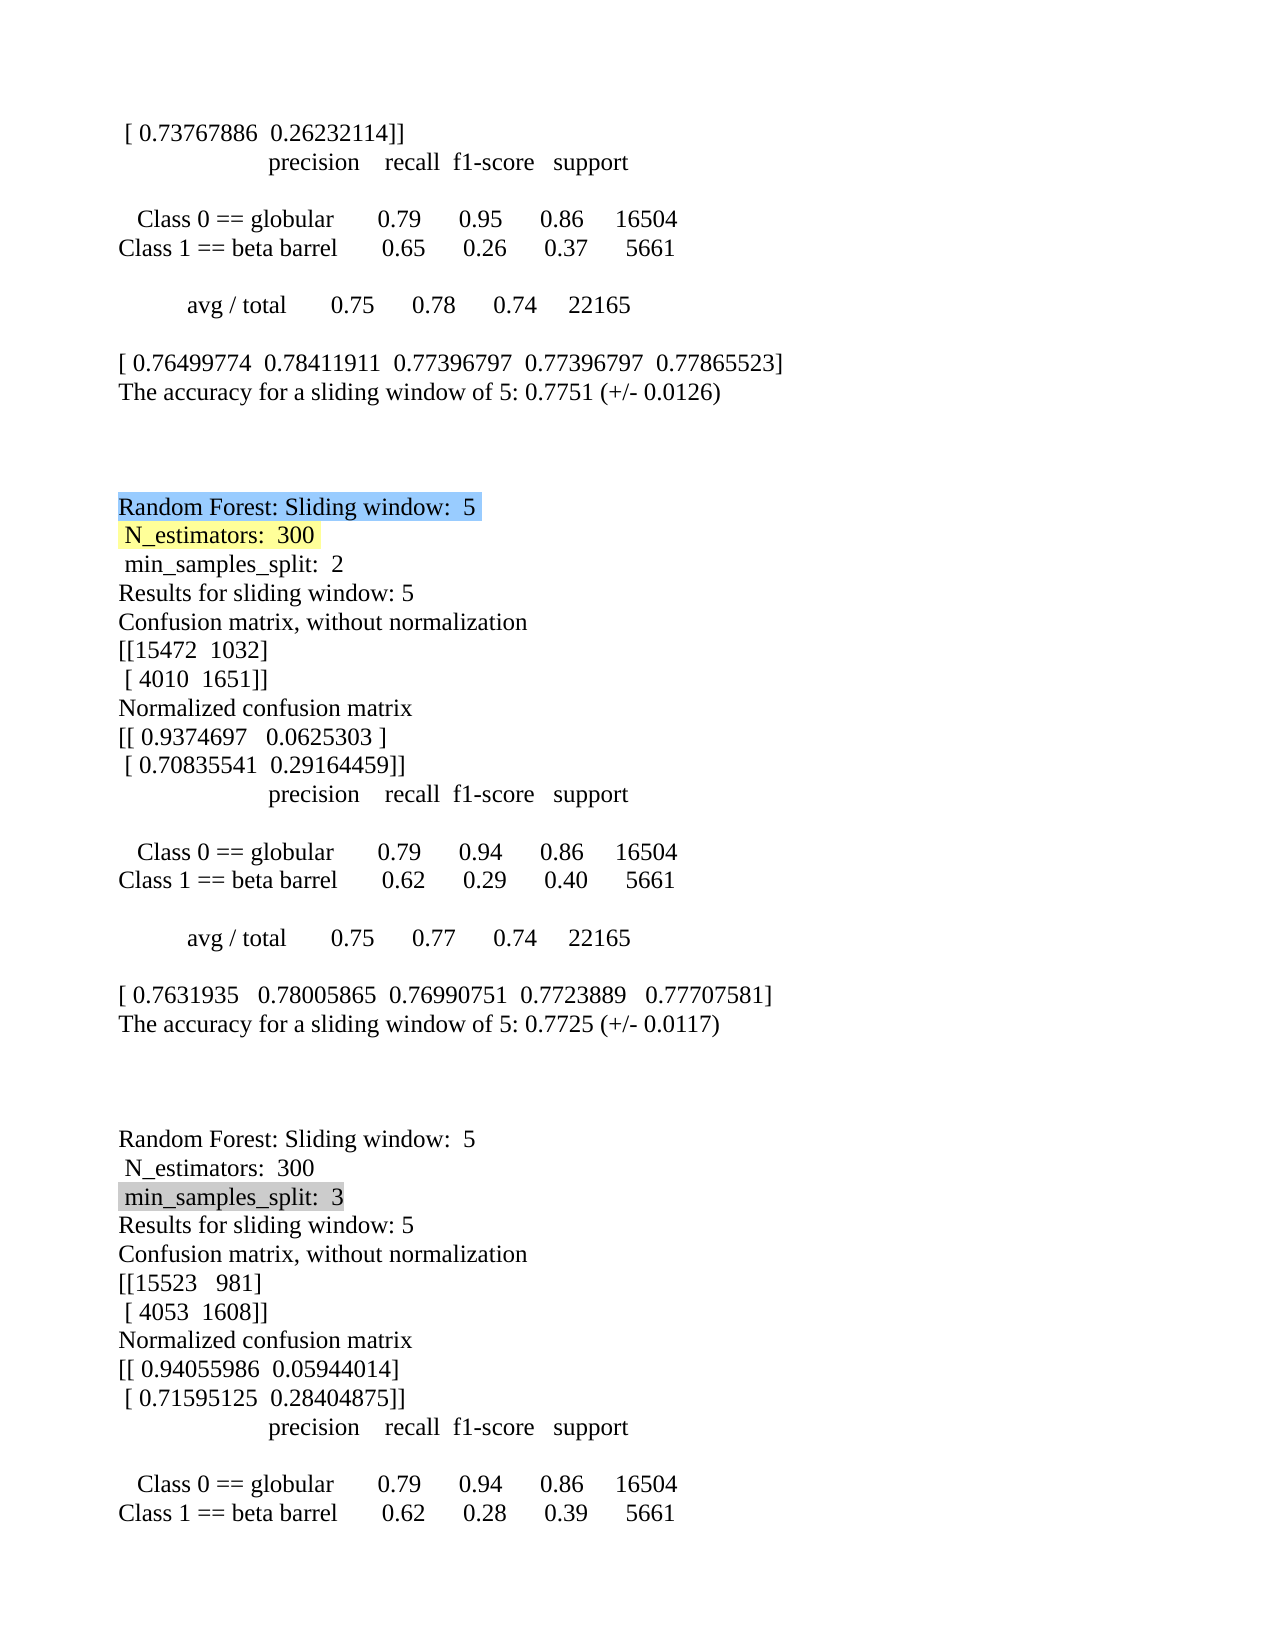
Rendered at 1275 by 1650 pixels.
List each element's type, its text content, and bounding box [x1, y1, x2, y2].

text [[ 0.9374697 0.0625303 ] [118, 722, 1157, 751]
text The accuracy for a sliding window of 5: 0.7751 (+/- 0.0126) [118, 377, 1157, 406]
text Random Forest: Sliding window: 5 [118, 492, 1157, 521]
text Normalized confusion matrix [118, 693, 1157, 722]
text Results for sliding window: 5 [118, 578, 1157, 607]
text Class 0 == globular 0.79 0.95 0.86 16504 [118, 204, 1157, 233]
text precision recall f1-score support [118, 147, 1157, 176]
text min_samples_split: 2 [118, 549, 1157, 578]
text [[15523 981] [118, 1268, 1157, 1297]
text [[ 0.94055986 0.05944014] [118, 1354, 1157, 1383]
text The accuracy for a sliding window of 5: 0.7725 (+/- 0.0117) [118, 1009, 1157, 1038]
text Normalized confusion matrix [118, 1326, 1157, 1354]
text min_samples_split: 3 [118, 1182, 1157, 1211]
text precision recall f1-score support [118, 779, 1157, 808]
text [ 4053 1608]] [118, 1297, 1157, 1326]
text Class 0 == globular 0.79 0.94 0.86 16504 [118, 837, 1157, 866]
text [ 0.71595125 0.28404875]] [118, 1383, 1157, 1412]
text [ 0.73767886 0.26232114]] [118, 118, 1157, 147]
text [ 4010 1651]] [118, 664, 1157, 693]
text Results for sliding window: 5 [118, 1211, 1157, 1239]
text N_estimators: 300 [118, 1153, 1157, 1182]
text avg / total 0.75 0.77 0.74 22165 [118, 923, 1157, 952]
text Confusion matrix, without normalization [118, 607, 1157, 636]
text N_estimators: 300 [118, 521, 1157, 549]
text [ 0.70835541 0.29164459]] [118, 751, 1157, 779]
text [ 0.76499774 0.78411911 0.77396797 0.77396797 0.77865523] [118, 348, 1157, 377]
text Class 1 == beta barrel 0.62 0.28 0.39 5661 [118, 1498, 1157, 1527]
text avg / total 0.75 0.78 0.74 22165 [118, 291, 1157, 319]
text Confusion matrix, without normalization [118, 1239, 1157, 1268]
text [ 0.7631935 0.78005865 0.76990751 0.7723889 0.77707581] [118, 981, 1157, 1009]
text Class 0 == globular 0.79 0.94 0.86 16504 [118, 1469, 1157, 1498]
text Class 1 == beta barrel 0.65 0.26 0.37 5661 [118, 233, 1157, 262]
text Class 1 == beta barrel 0.62 0.29 0.40 5661 [118, 866, 1157, 894]
text Random Forest: Sliding window: 5 [118, 1124, 1157, 1153]
text [[15472 1032] [118, 636, 1157, 664]
text precision recall f1-score support [118, 1412, 1157, 1441]
